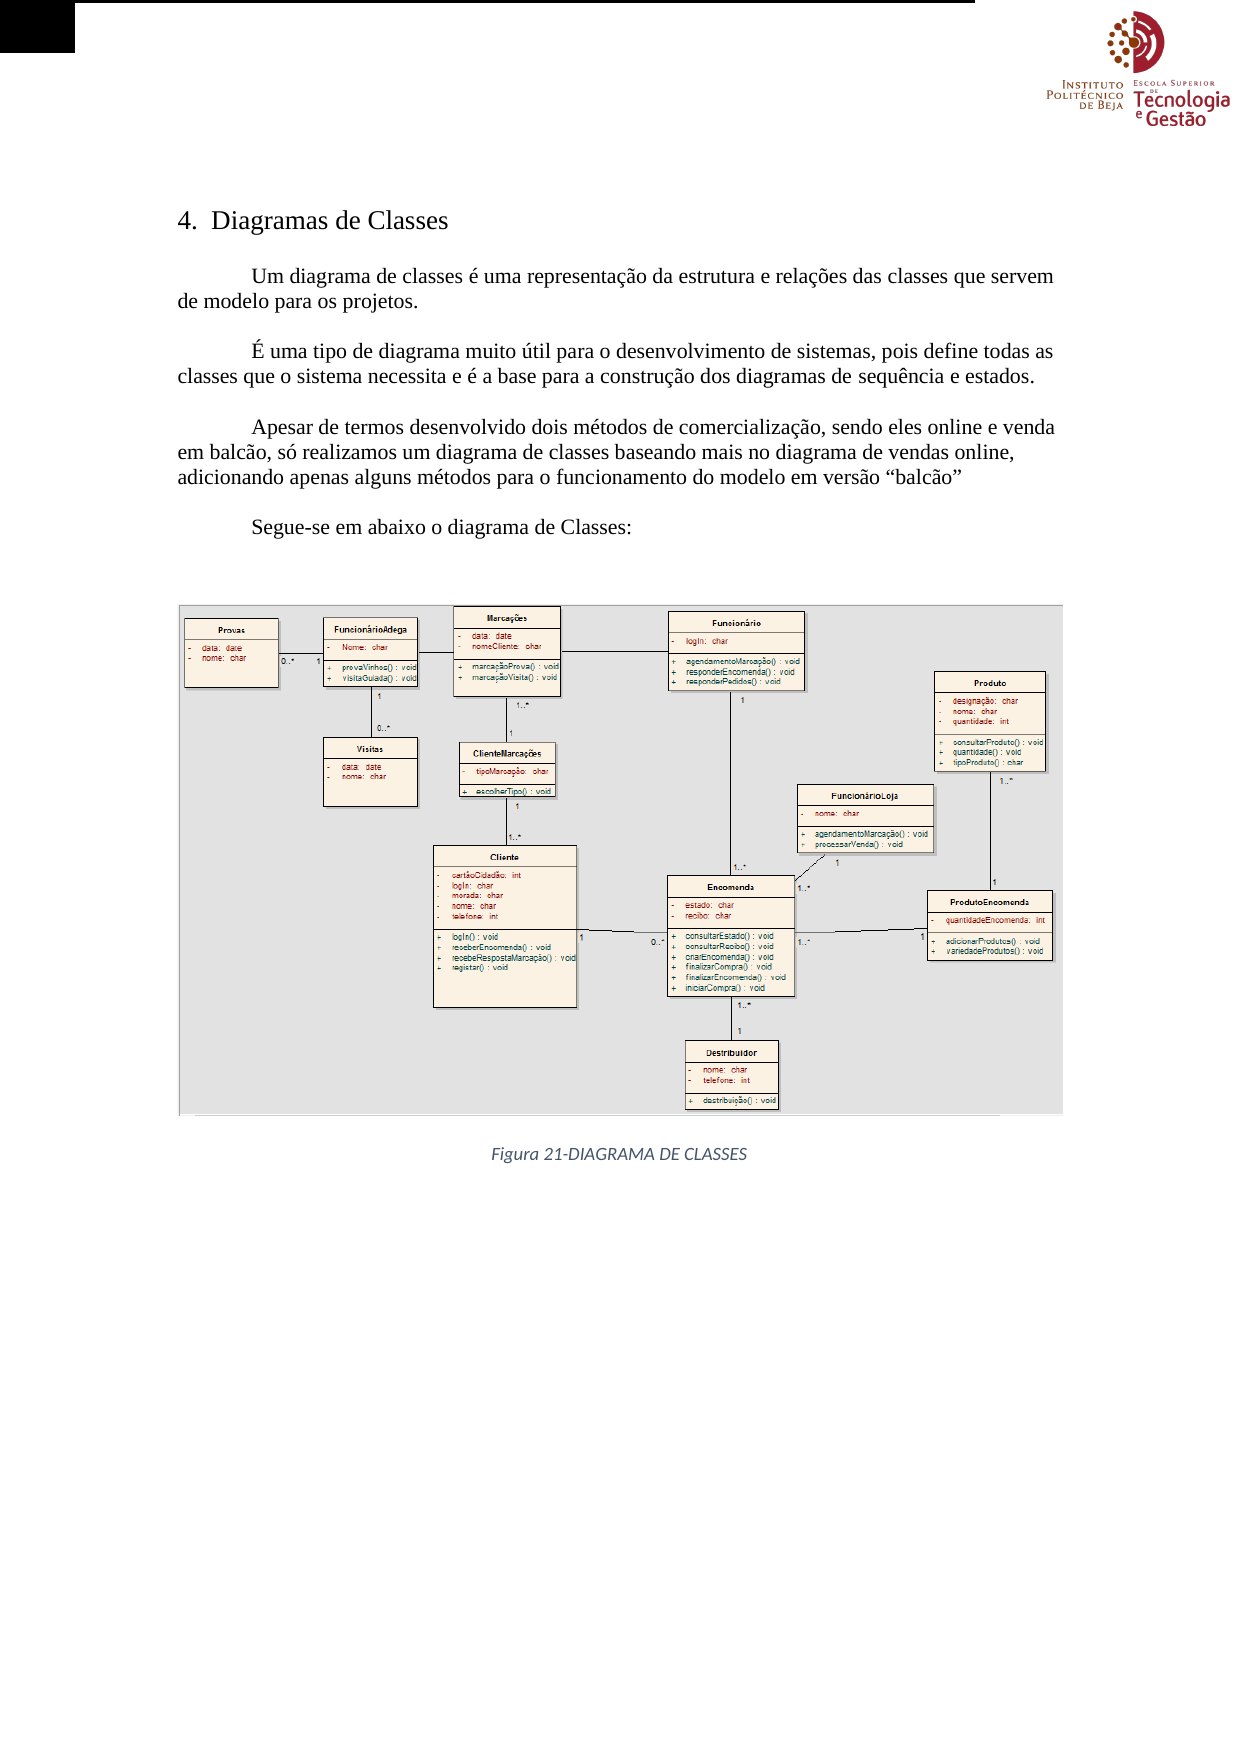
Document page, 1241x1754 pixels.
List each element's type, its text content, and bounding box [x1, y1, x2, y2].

text Segue-se em abaixo o diagrama de Classes: [177, 514, 1063, 539]
text Figura 21-DIAGRAMA DE CLASSES [177, 1142, 1063, 1165]
text É uma tipo de diagrama muito útil para o desenvolvimento de sistemas, pois define todas as classes que o sistema necessita e é a base para a construção dos diagramas de sequência e estados. [177, 338, 1063, 389]
text Um diagrama de classes é uma representação da estrutura e relações das classes que servem de modelo para os projetos. [177, 263, 1063, 313]
text Apesar de termos desenvolvido dois métodos de comercialização, sendo eles online e venda em balcão, só realizamos um diagrama de classes baseando mais no diagrama de vendas online, adicionando apenas alguns métodos para o funcionamento do modelo em versão “balcão” [177, 414, 1063, 489]
subtitle 4. Diagramas de Classes [177, 204, 1063, 235]
